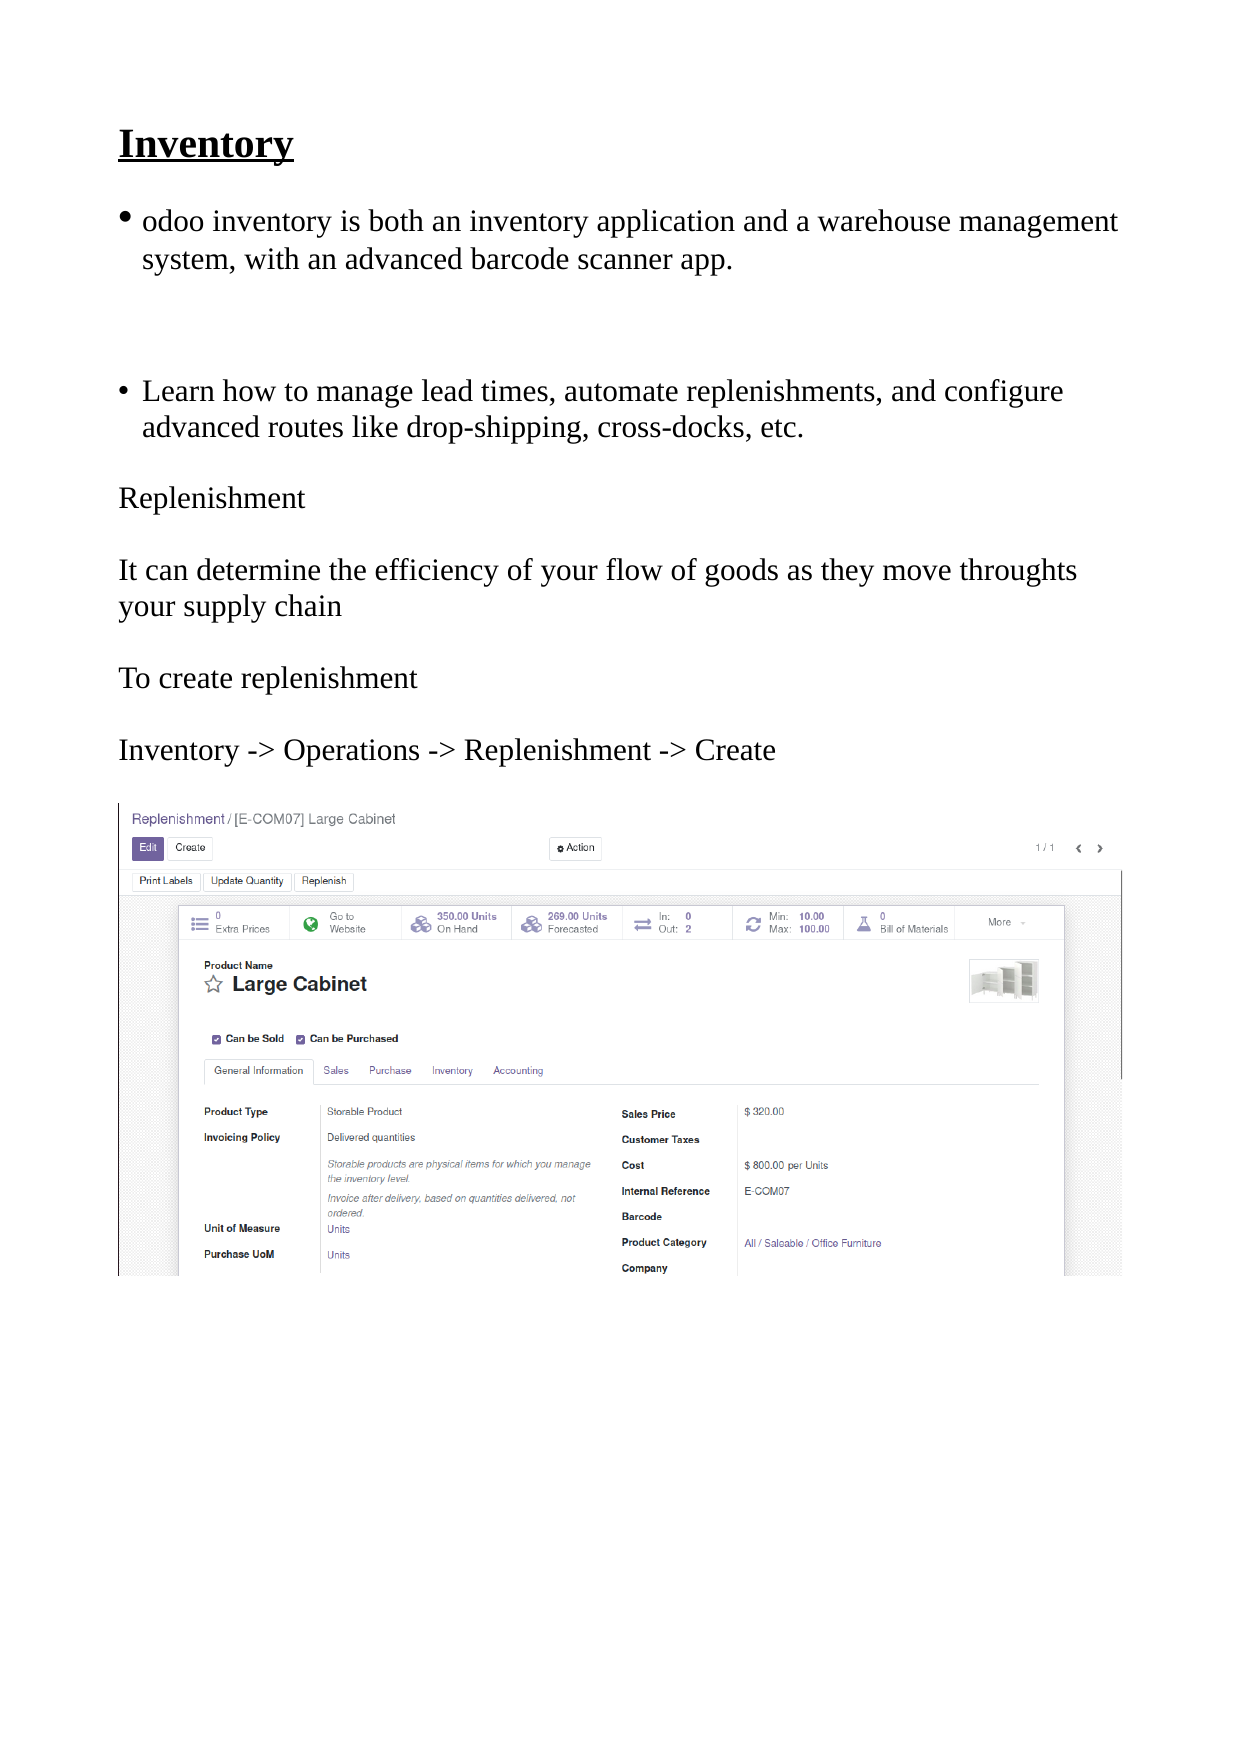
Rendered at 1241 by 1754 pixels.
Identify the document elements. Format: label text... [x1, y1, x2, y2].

list Learn how to manage lead times, automate replenishments, and configure advanced routes like drop-shipping, cross-docks, etc. [118, 372, 1122, 444]
text To create replenishment [118, 659, 1122, 695]
text It can determine the efficiency of your flow of goods as they move throughts your supply chain [118, 552, 1122, 623]
list odoo inventory is both an inventory application and a warehouse management system, with an advanced barcode scanner app. [118, 202, 1122, 276]
picture [118, 803, 1123, 1276]
text Replenishment [118, 480, 1122, 516]
text Inventory -> Operations -> Replenishment -> Create [118, 731, 1122, 767]
text Inventory [118, 118, 1122, 166]
